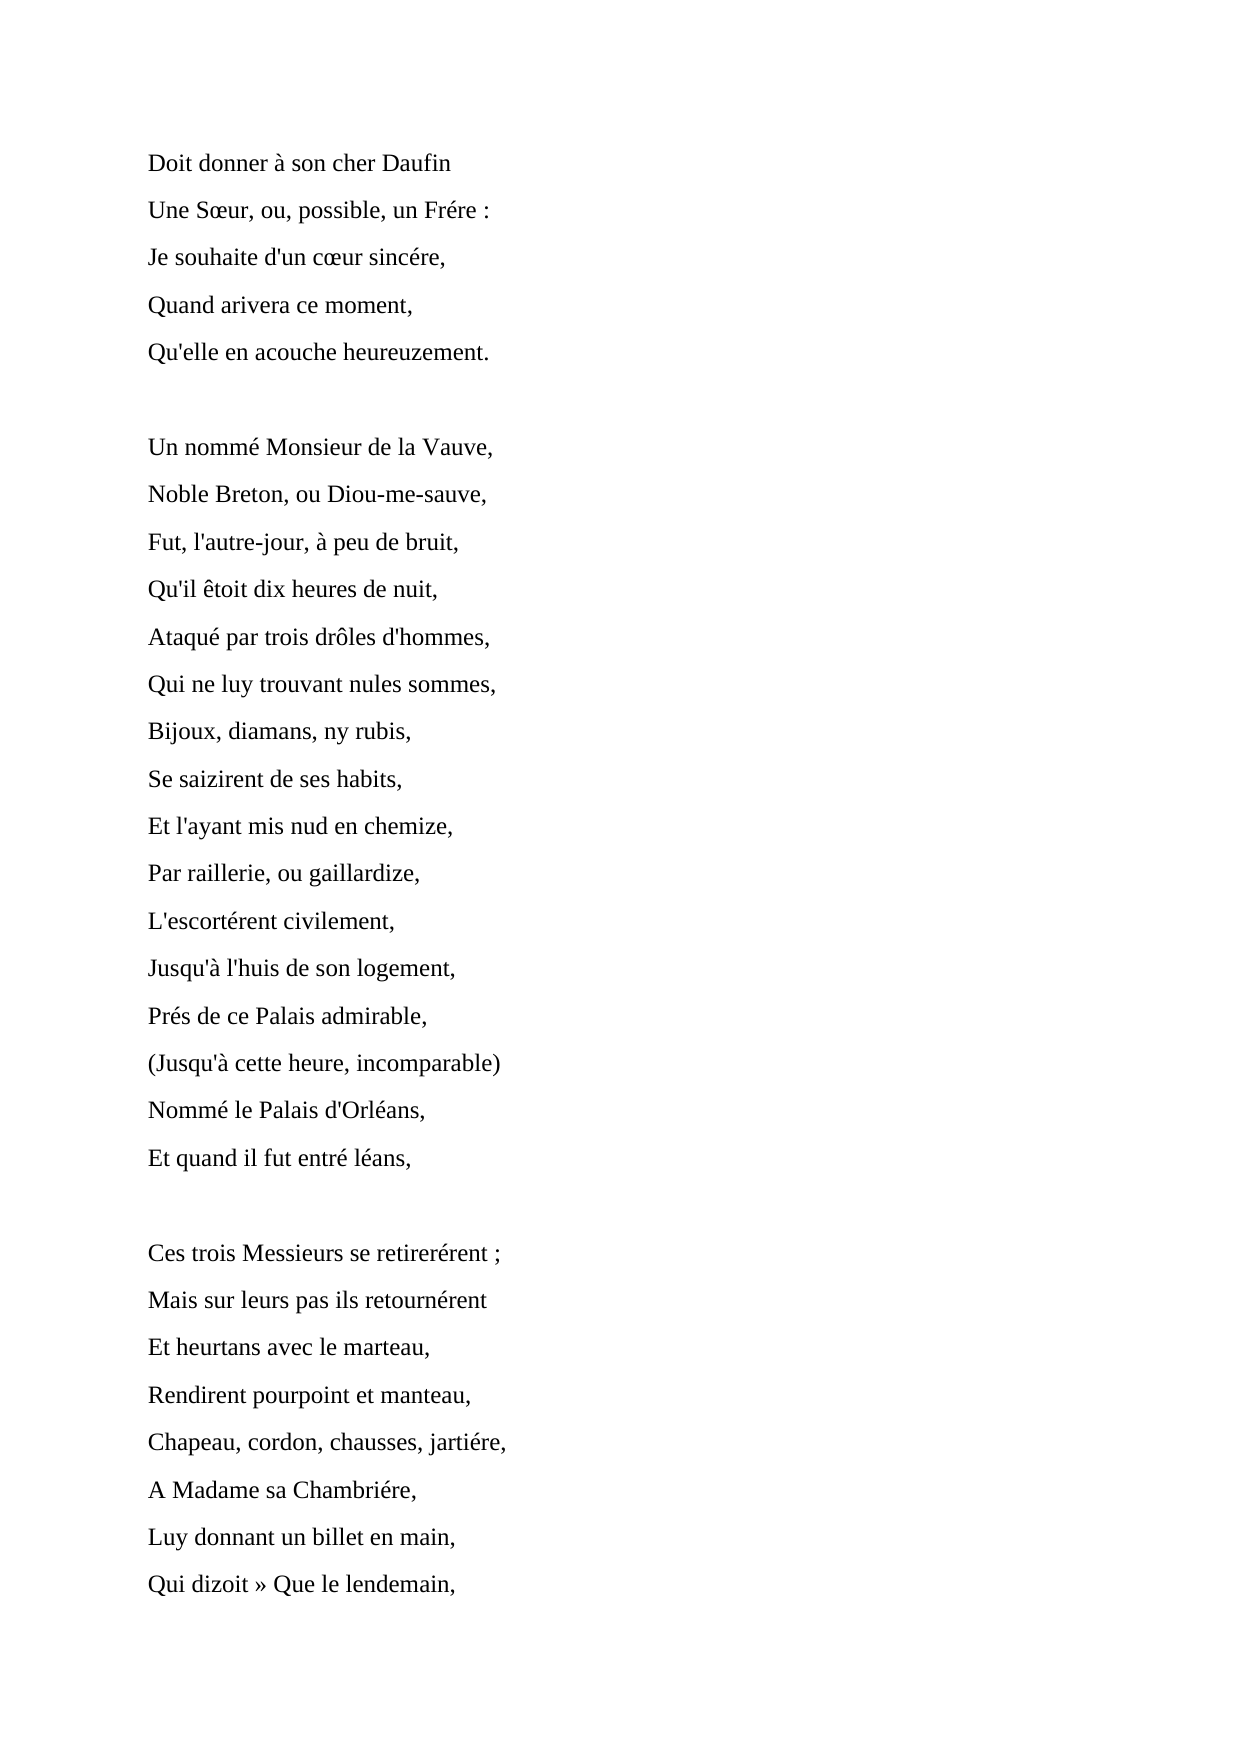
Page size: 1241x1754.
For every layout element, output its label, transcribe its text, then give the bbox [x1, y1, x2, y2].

text Et l'ayant mis nud en chemize, [148, 811, 1093, 840]
text Doit donner à son cher Daufin [148, 148, 1093, 176]
text Luy donnant un billet en main, [148, 1522, 1093, 1551]
text Bijoux, diamans, ny rubis, [148, 716, 1093, 745]
text Et quand il fut entré léans, [148, 1143, 1093, 1172]
text Une Sœur, ou, possible, un Frére : [148, 195, 1093, 224]
text Ataqué par trois drôles d'hommes, [148, 622, 1093, 650]
text Qui dizoit » Que le lendemain, [148, 1569, 1093, 1598]
text Se saizirent de ses habits, [148, 764, 1093, 792]
text Je souhaite d'un cœur sincére, [148, 242, 1093, 271]
text L'escortérent civilement, [148, 906, 1093, 935]
text Noble Breton, ou Diou-me-sauve, [148, 479, 1093, 508]
text Par raillerie, ou gaillardize, [148, 858, 1093, 887]
text Mais sur leurs pas ils retournérent [148, 1285, 1093, 1314]
text Un nommé Monsieur de la Vauve, [148, 432, 1093, 461]
text Qui ne luy trouvant nules sommes, [148, 669, 1093, 698]
text Prés de ce Palais admirable, [148, 1001, 1093, 1029]
text Fut, l'autre-jour, à peu de bruit, [148, 527, 1093, 556]
text Rendirent pourpoint et manteau, [148, 1380, 1093, 1409]
text Qu'elle en acouche heureuzement. [148, 337, 1093, 366]
text Chapeau, cordon, chausses, jartiére, [148, 1427, 1093, 1456]
text Nommé le Palais d'Orléans, [148, 1096, 1093, 1124]
text Quand arivera ce moment, [148, 290, 1093, 318]
text Jusqu'à l'huis de son logement, [148, 953, 1093, 982]
text Ces trois Messieurs se retirerérent ; [148, 1238, 1093, 1266]
text (Jusqu'à cette heure, incomparable) [148, 1048, 1093, 1077]
text A Madame sa Chambriére, [148, 1475, 1093, 1503]
text Et heurtans avec le marteau, [148, 1332, 1093, 1361]
text Qu'il êtoit dix heures de nuit, [148, 574, 1093, 603]
